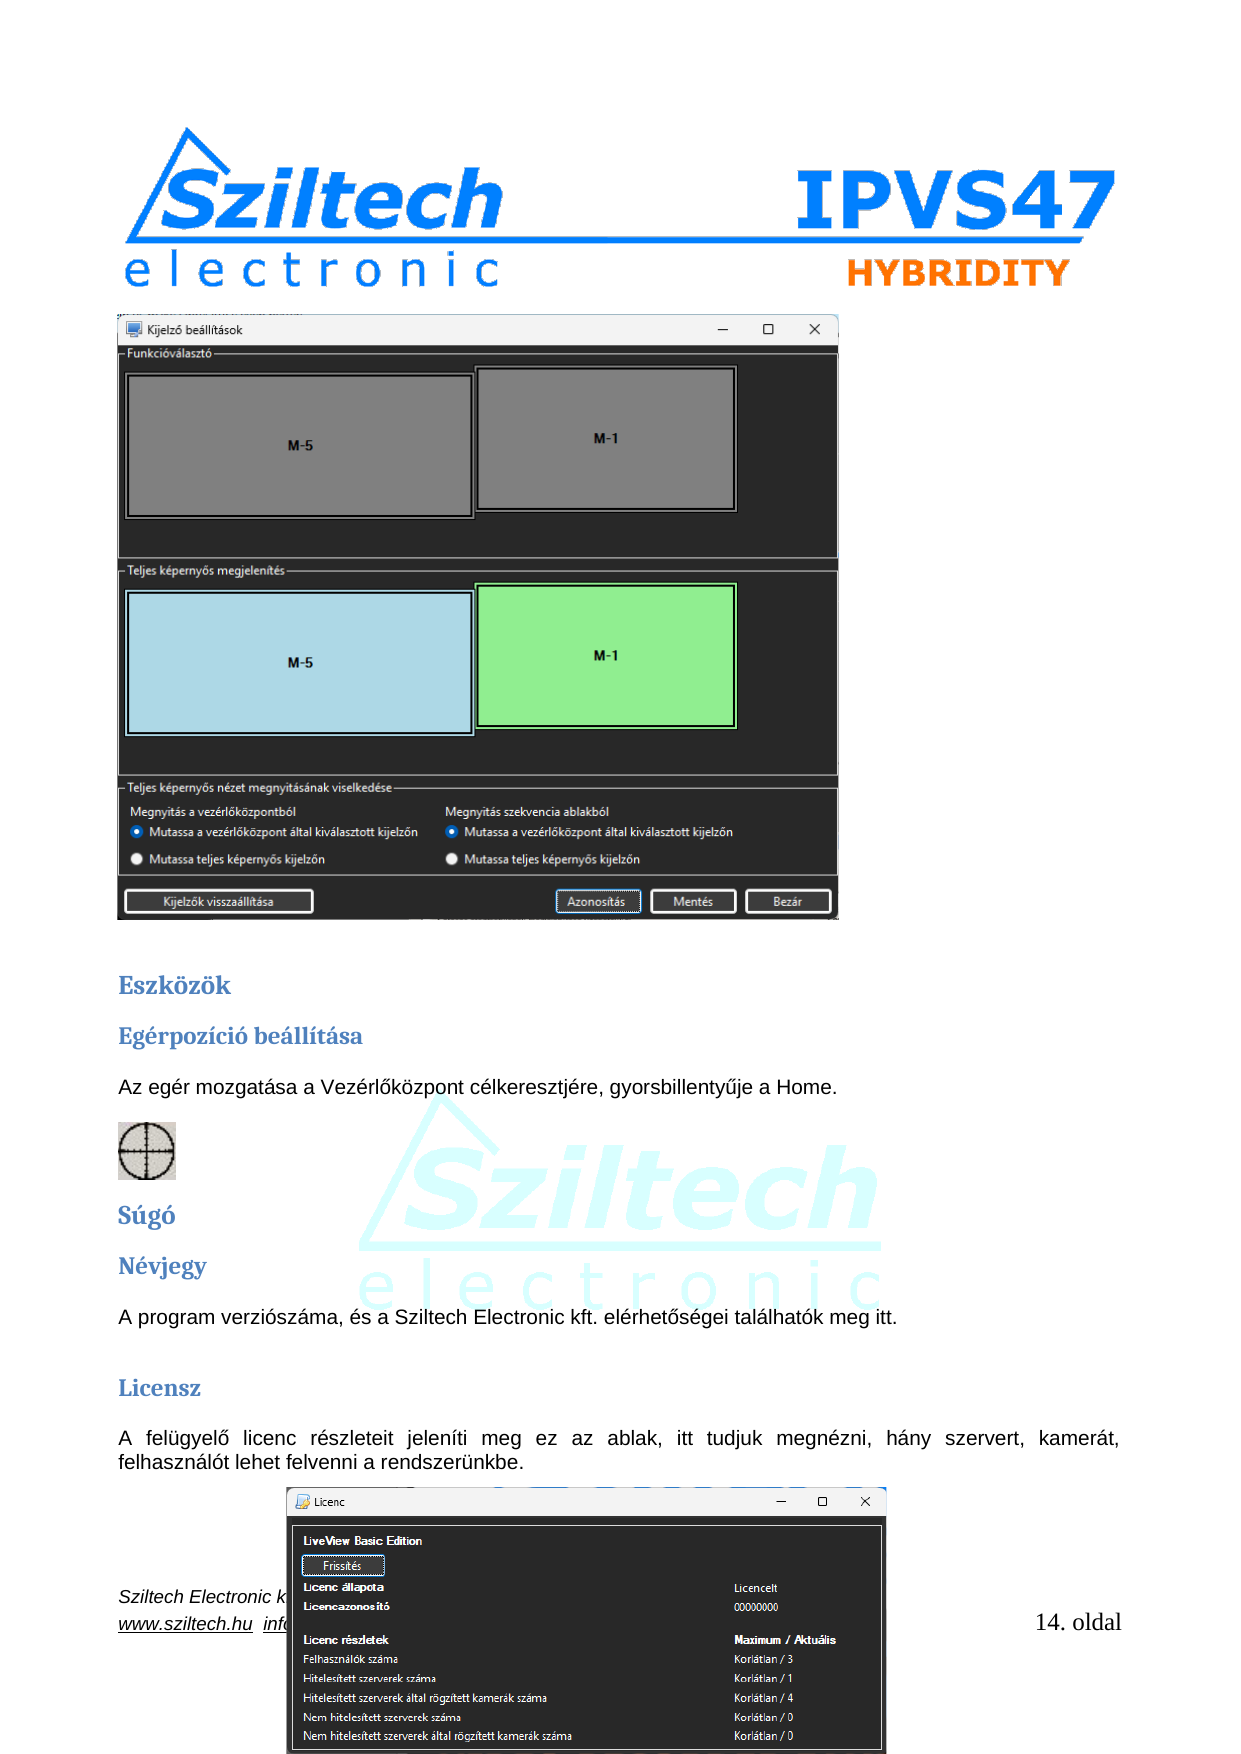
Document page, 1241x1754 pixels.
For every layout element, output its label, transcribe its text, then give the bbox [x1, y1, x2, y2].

picture [118, 1122, 176, 1180]
subtitle Súgó [118, 1200, 352, 1231]
subtitle Licensz [118, 1373, 1122, 1402]
picture [286, 1487, 887, 1754]
subtitle Eszközök [118, 970, 1122, 1001]
subtitle Egérpozíció beállítása [118, 1022, 1122, 1051]
text A program verziószáma, és a Sziltech Electronic kft. elérhetőségei találhatók meg itt. [118, 1305, 1122, 1329]
subtitle [886, 1252, 1122, 1281]
picture [118, 118, 1123, 295]
picture [117, 314, 839, 920]
text A felügyelő licenc részleteit jeleníti meg ez az ablak, itt tudjuk megnézni, hány szervert, kamerát, felhasználót lehet felvenni a rendszerünkbe. [118, 1426, 1122, 1474]
subtitle [886, 1200, 1122, 1231]
subtitle Névjegy [118, 1252, 352, 1281]
text Az egér mozgatása a Vezérlőközpont célkeresztjére, gyorsbillentyűje a Home. [118, 1075, 1122, 1099]
